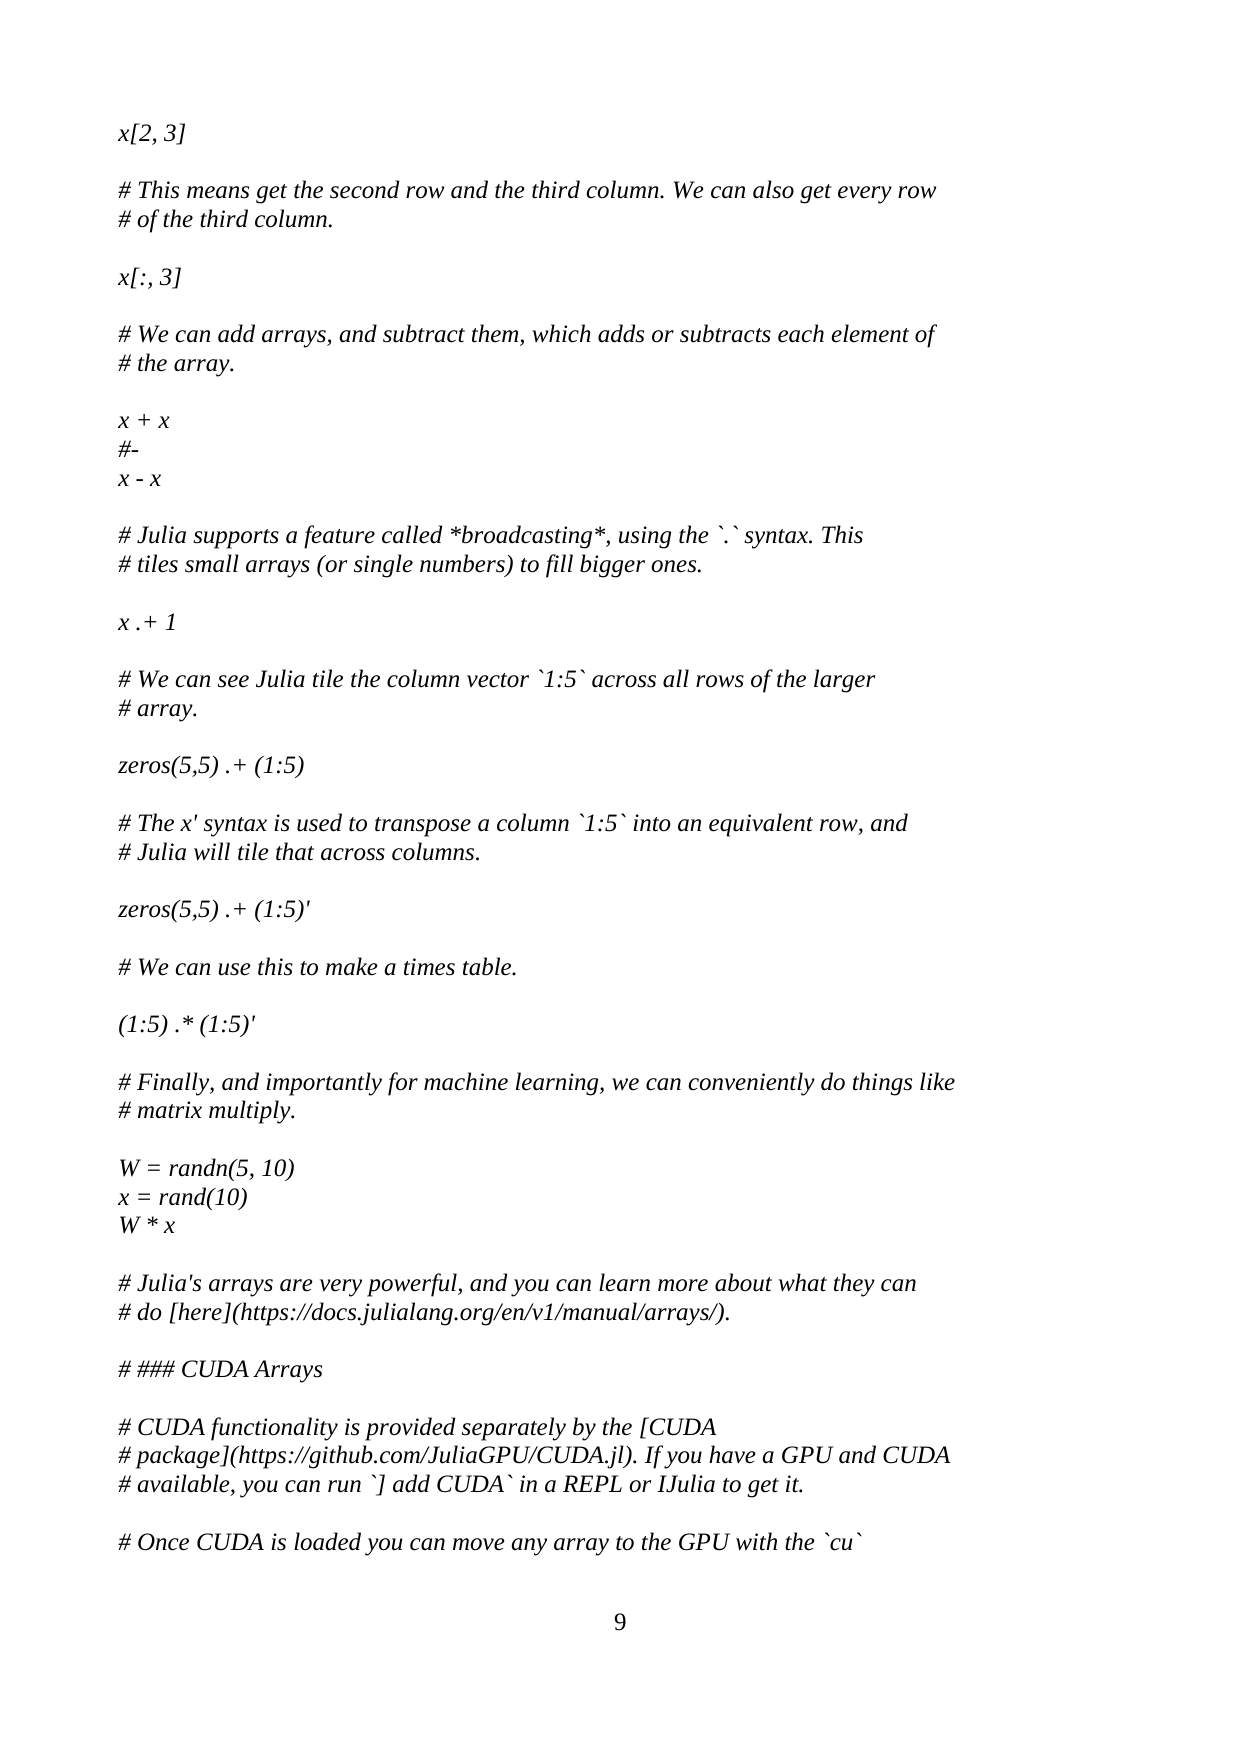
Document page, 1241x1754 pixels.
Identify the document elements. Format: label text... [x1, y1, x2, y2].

text x[2, 3] [118, 118, 1122, 147]
text x - x [118, 463, 1122, 492]
text # Julia will tile that across columns. [118, 837, 1122, 866]
text # Julia's arrays are very powerful, and you can learn more about what they can [118, 1268, 1122, 1297]
text # This means get the second row and the third column. We can also get every row [118, 176, 1122, 204]
text x + x [118, 406, 1122, 434]
text # Julia supports a feature called *broadcasting*, using the `.` syntax. This [118, 521, 1122, 549]
text x[:, 3] [118, 262, 1122, 291]
text # Once CUDA is loaded you can move any array to the GPU with the `cu` [118, 1527, 1122, 1556]
text # array. [118, 693, 1122, 722]
text # of the third column. [118, 204, 1122, 233]
text # matrix multiply. [118, 1096, 1122, 1124]
text # CUDA functionality is provided separately by the [CUDA [118, 1412, 1122, 1441]
text # available, you can run `] add CUDA` in a REPL or IJulia to get it. [118, 1469, 1122, 1498]
text W = randn(5, 10) [118, 1153, 1122, 1182]
text # We can add arrays, and subtract them, which adds or subtracts each element of [118, 319, 1122, 348]
text # tiles small arrays (or single numbers) to fill bigger ones. [118, 549, 1122, 578]
text #- [118, 434, 1122, 463]
text # do [here](https://docs.julialang.org/en/v1/manual/arrays/). [118, 1297, 1122, 1326]
text # Finally, and importantly for machine learning, we can conveniently do things like [118, 1067, 1122, 1096]
text x = rand(10) [118, 1182, 1122, 1211]
text # ### CUDA Arrays [118, 1354, 1122, 1383]
text (1:5) .* (1:5)' [118, 1009, 1122, 1038]
text W * x [118, 1211, 1122, 1239]
text # We can use this to make a times table. [118, 952, 1122, 981]
text # the array. [118, 348, 1122, 377]
text # The x' syntax is used to transpose a column `1:5` into an equivalent row, and [118, 808, 1122, 837]
text # We can see Julia tile the column vector `1:5` across all rows of the larger [118, 664, 1122, 693]
text zeros(5,5) .+ (1:5) [118, 751, 1122, 779]
text x .+ 1 [118, 607, 1122, 636]
text zeros(5,5) .+ (1:5)' [118, 894, 1122, 923]
text # package](https://github.com/JuliaGPU/CUDA.jl). If you have a GPU and CUDA [118, 1441, 1122, 1469]
